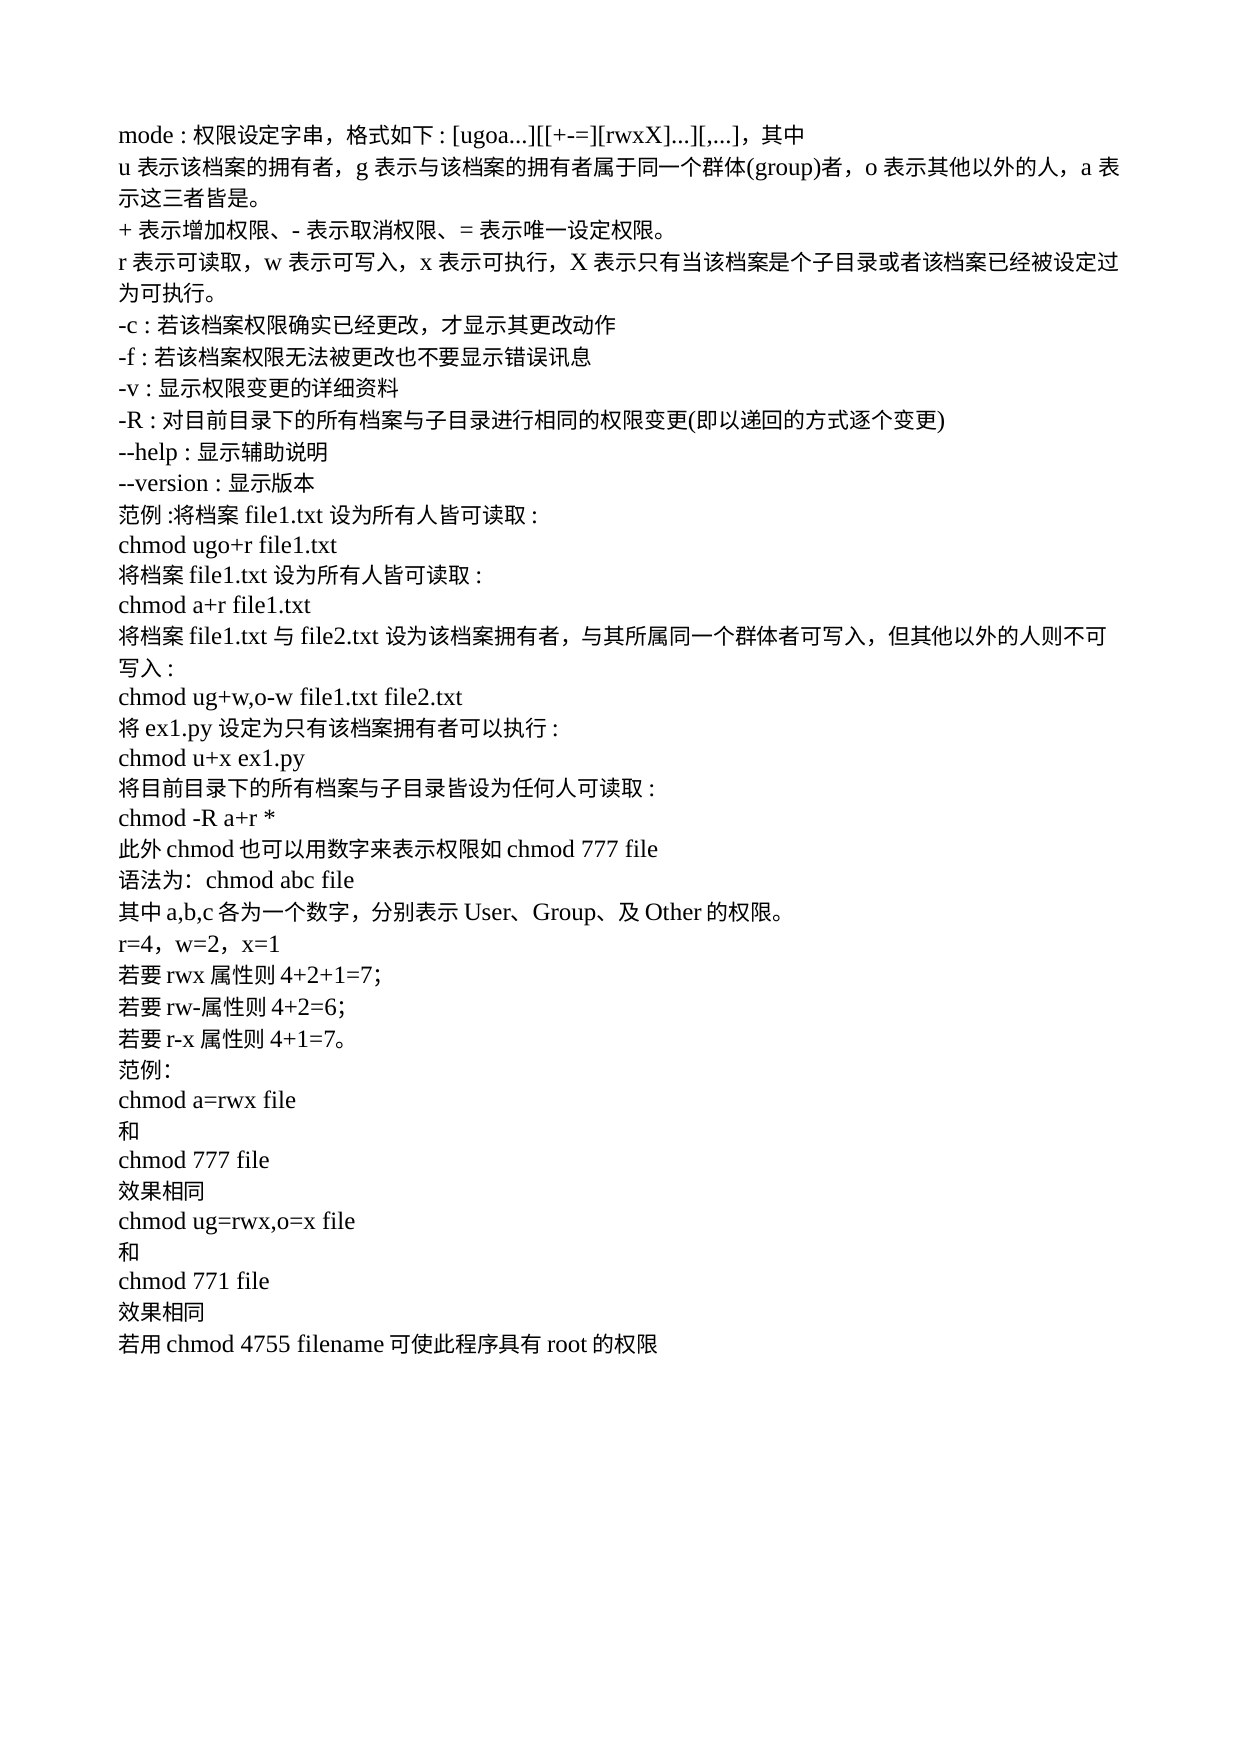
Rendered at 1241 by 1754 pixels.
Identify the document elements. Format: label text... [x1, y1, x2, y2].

text chmod 771 file [118, 1266, 1122, 1295]
text 若用chmod 4755 filename可使此程序具有root的权限 [118, 1327, 1122, 1358]
text 将档案 file1.txt 与 file2.txt 设为该档案拥有者，与其所属同一个群体者可写入，但其他以外的人则不可写入 : [118, 619, 1122, 682]
text chmod -R a+r * [118, 803, 1122, 832]
text --help : 显示辅助说明 [118, 435, 1122, 466]
text --version : 显示版本 [118, 466, 1122, 498]
text chmod ug=rwx,o=x file [118, 1206, 1122, 1235]
text 其中a,b,c各为一个数字，分别表示User、Group、及Other的权限。 [118, 895, 1122, 927]
text 效果相同 [118, 1174, 1122, 1206]
text 和 [118, 1114, 1122, 1146]
text 若要rw-属性则4+2=6； [118, 990, 1122, 1022]
text chmod ugo+r file1.txt [118, 530, 1122, 558]
text 此外chmod也可以用数字来表示权限如 chmod 777 file [118, 832, 1122, 863]
text 若要rwx属性则4+2+1=7； [118, 958, 1122, 990]
text 效果相同 [118, 1295, 1122, 1327]
text 范例： [118, 1053, 1122, 1085]
text chmod 777 file [118, 1146, 1122, 1174]
text r 表示可读取，w 表示可写入，x 表示可执行，X 表示只有当该档案是个子目录或者该档案已经被设定过为可执行。 [118, 245, 1122, 308]
text -c : 若该档案权限确实已经更改，才显示其更改动作 [118, 308, 1122, 340]
text chmod a=rwx file [118, 1085, 1122, 1114]
text 若要r-x属性则4+1=7。 [118, 1022, 1122, 1053]
text r=4，w=2，x=1 [118, 927, 1122, 958]
text chmod ug+w,o-w file1.txt file2.txt [118, 682, 1122, 711]
text -f : 若该档案权限无法被更改也不要显示错误讯息 [118, 340, 1122, 371]
text 将档案 file1.txt 设为所有人皆可读取 : [118, 558, 1122, 590]
text 范例 :将档案 file1.txt 设为所有人皆可读取 : [118, 498, 1122, 530]
text mode : 权限设定字串，格式如下 : [ugoa...][[+-=][rwxX]...][,...]，其中 [118, 118, 1122, 150]
text 将 ex1.py 设定为只有该档案拥有者可以执行 : [118, 711, 1122, 743]
text 和 [118, 1235, 1122, 1266]
text -R : 对目前目录下的所有档案与子目录进行相同的权限变更(即以递回的方式逐个变更) [118, 403, 1122, 435]
text 语法为：chmod abc file [118, 863, 1122, 895]
text -v : 显示权限变更的详细资料 [118, 371, 1122, 403]
text chmod u+x ex1.py [118, 743, 1122, 771]
text chmod a+r file1.txt [118, 590, 1122, 619]
text + 表示增加权限、- 表示取消权限、= 表示唯一设定权限。 [118, 213, 1122, 245]
text 将目前目录下的所有档案与子目录皆设为任何人可读取 : [118, 771, 1122, 803]
text u 表示该档案的拥有者，g 表示与该档案的拥有者属于同一个群体(group)者，o 表示其他以外的人，a 表示这三者皆是。 [118, 150, 1122, 213]
